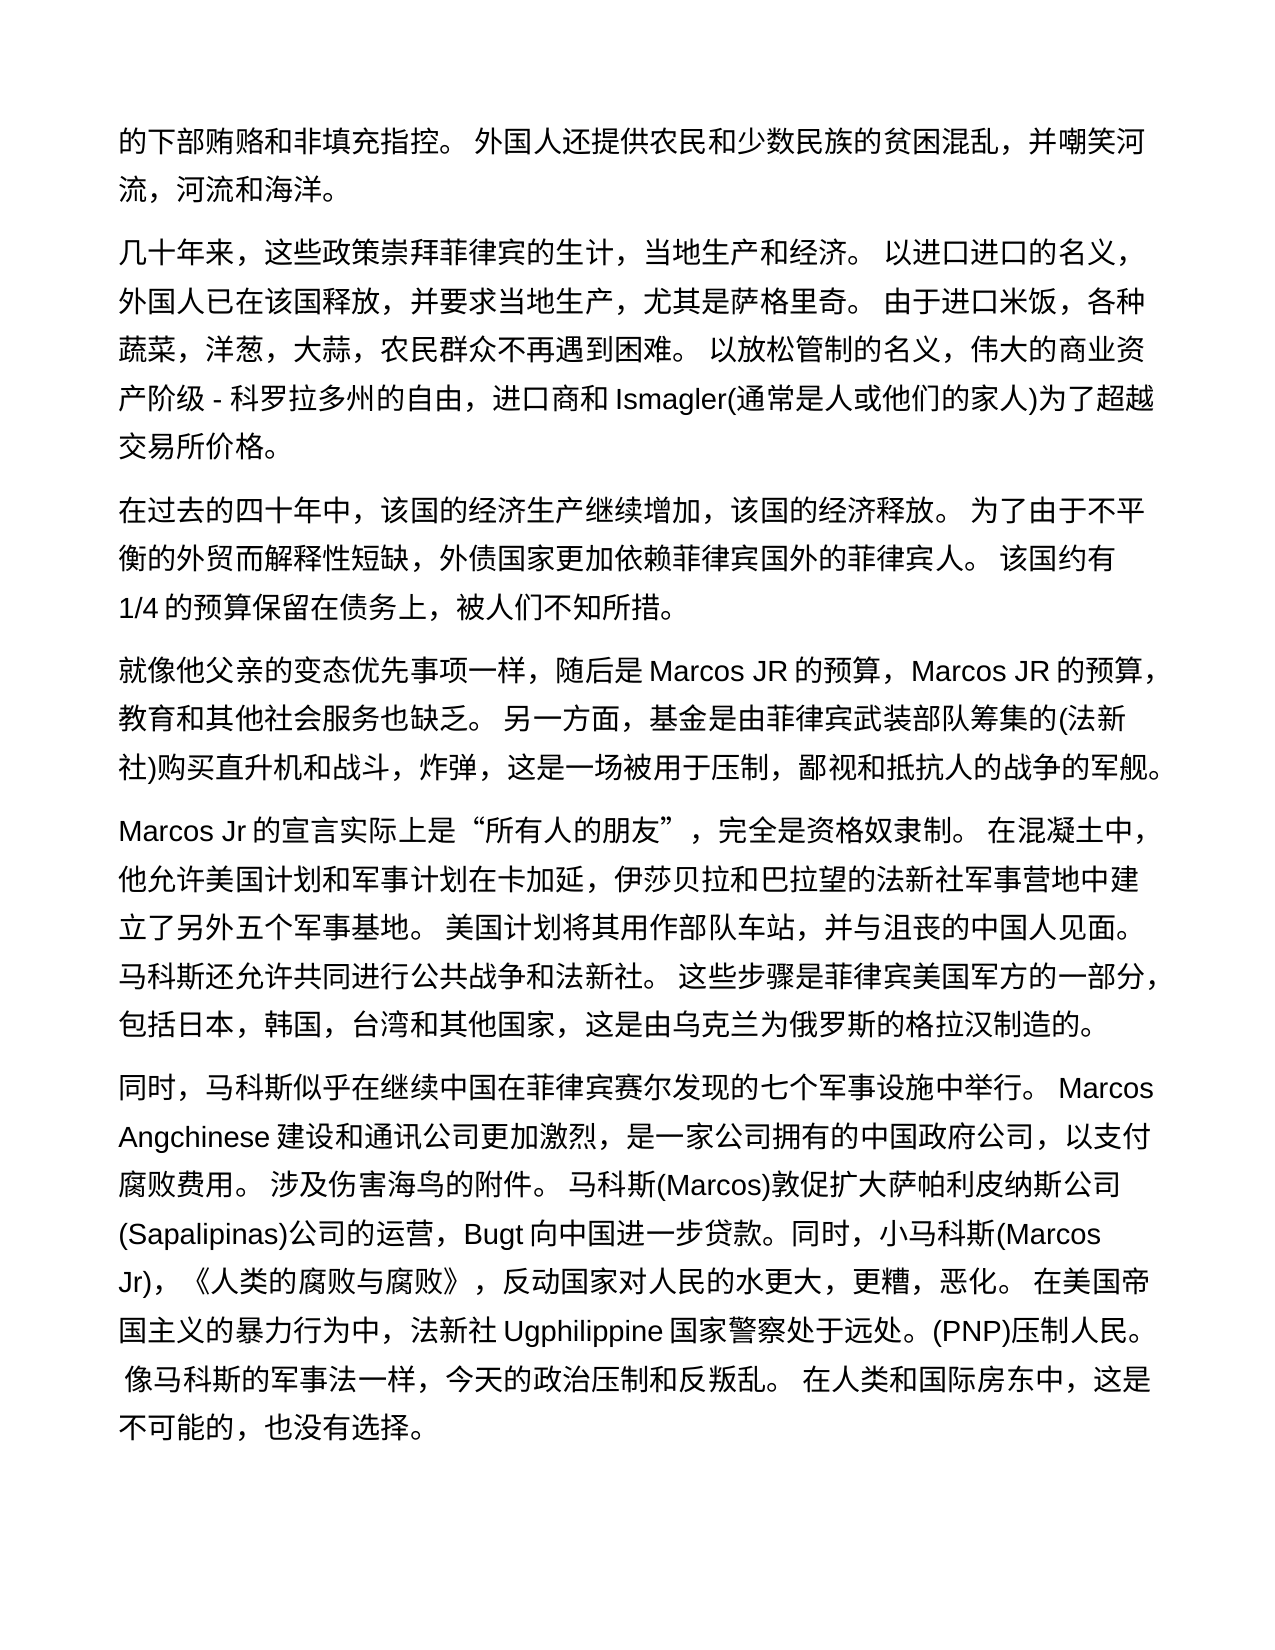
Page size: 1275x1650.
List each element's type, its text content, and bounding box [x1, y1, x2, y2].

text 同时，马科斯似乎在继续中国在菲律宾赛尔发现的七个军事设施中举行。 Marcos Angchinese建设和通讯公司更加激烈，是一家公司拥有的中国政府公司，以支付腐败费用。 涉及伤害海鸟的附件。 马科斯(Marcos)敦促扩大萨帕利皮纳斯公司(Sapalipinas)公司的运营，Bugt向中国进一步贷款。同时，小马科斯(Marcos Jr)，《人类的腐败与腐败》，反动国家对人民的水更大，更糟，恶化。 在美国帝国主义的暴力行为中，法新社Ugphilippine国家警察处于远处。(PNP)压制人民。 像马科斯的军事法一样，今天的政治压制和反叛乱。 在人类和国际房东中，这是不可能的，也没有选择。 [118, 1065, 1157, 1447]
text 就像他父亲的变态优先事项一样，随后是Marcos JR的预算，Marcos JR的预算，教育和其他社会服务也缺乏。 另一方面，基金是由菲律宾武装部队筹集的(法新社)购买直升机和战斗，炸弹，这是一场被用于压制，鄙视和抵抗人的战争的军舰。 [118, 647, 1157, 787]
text Marcos Jr的宣言实际上是“所有人的朋友”，完全是资格奴隶制。 在混凝土中，他允许美国计划和军事计划在卡加延，伊莎贝拉和巴拉望的法新社军事营地中建立了另外五个军事基地。 美国计划将其用作部队车站，并与沮丧的中国人见面。 马科斯还允许共同进行公共战争和法新社。 这些步骤是菲律宾美国军方的一部分，包括日本，韩国，台湾和其他国家，这是由乌克兰为俄罗斯的格拉汉制造的。 [118, 807, 1157, 1044]
text 在过去的四十年中，该国的经济生产继续增加，该国的经济释放。 为了由于不平衡的外贸而解释性短缺，外债国家更加依赖菲律宾国外的菲律宾人。 该国约有1/4的预算保留在债务上，被人们不知所措。 [118, 487, 1157, 626]
text 的下部贿赂和非填充指控。 外国人还提供农民和少数民族的贫困混乱，并嘲笑河流，河流和海洋。 [118, 118, 1157, 209]
text 几十年来，这些政策崇拜菲律宾的生计，当地生产和经济。 以进口进口的名义，外国人已在该国释放，并要求当地生产，尤其是萨格里奇。 由于进口米饭，各种蔬菜，洋葱，大蒜，农民群众不再遇到困难。 以放松管制的名义，伟大的商业资产阶级 - 科罗拉多州的自由，进口商和Ismagler(通常是人或他们的家人)为了超越交易所价格。 [118, 230, 1157, 466]
